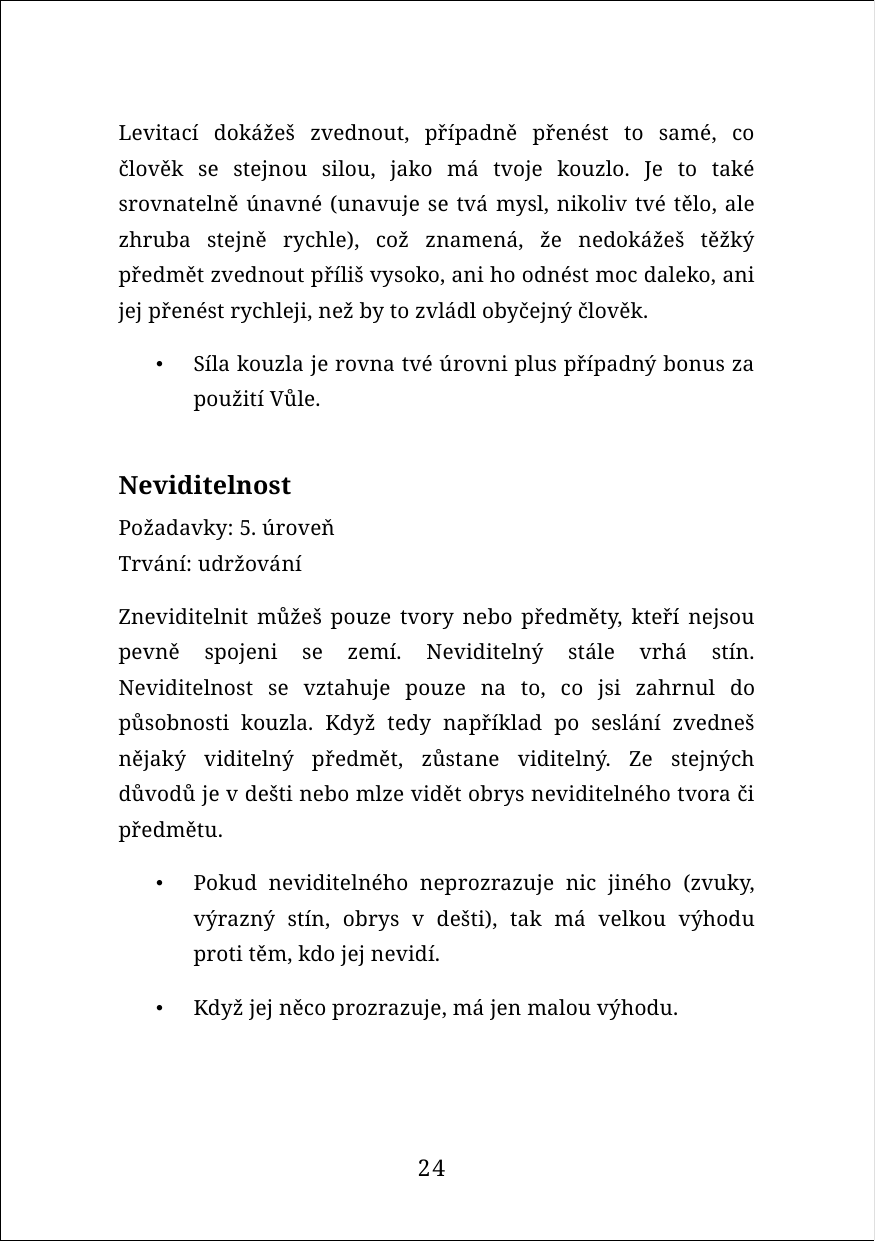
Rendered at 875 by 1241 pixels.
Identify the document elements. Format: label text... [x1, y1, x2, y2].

list Síla kouzla je rovna tvé úrovni plus případný bonus za použití Vůle. [156, 349, 756, 413]
text Požadavky: 5. úroveň Trvání: udržování [118, 513, 756, 577]
list Pokud neviditelného neprozrazuje nic jiného (zvuky, výrazný stín, obrys v dešti), tak má velkou výhodu proti těm, kdo jej nevidí. [156, 868, 756, 968]
list Když jej něco prozrazuje, má jen malou výhodu. [156, 993, 756, 1021]
subtitle Neviditelnost [118, 467, 756, 501]
text Levitací dokážeš zvednout, případně přenést to samé, co člověk se stejnou silou, jako má tvoje kouzlo. Je to také srovnatelně únavné (unavuje se tvá mysl, nikoliv tvé tělo, ale zhruba stejně rychle), což znamená, že nedokážeš těžký předmět zvednout příliš vysoko, ani ho odnést moc daleko, ani jej přenést rychleji, než by to zvládl obyčejný člověk. [118, 118, 756, 324]
text Zneviditelnit můžeš pouze tvory nebo předměty, kteří nejsou pevně spojeni se zemí. Neviditelný stále vrhá stín. Neviditelnost se vztahuje pouze na to, co jsi zahrnul do působnosti kouzla. Když tedy například po seslání zvedneš nějaký viditelný předmět, zůstane viditelný. Ze stejných důvodů je v dešti nebo mlze vidět obrys neviditelného tvora či předmětu. [118, 602, 756, 843]
